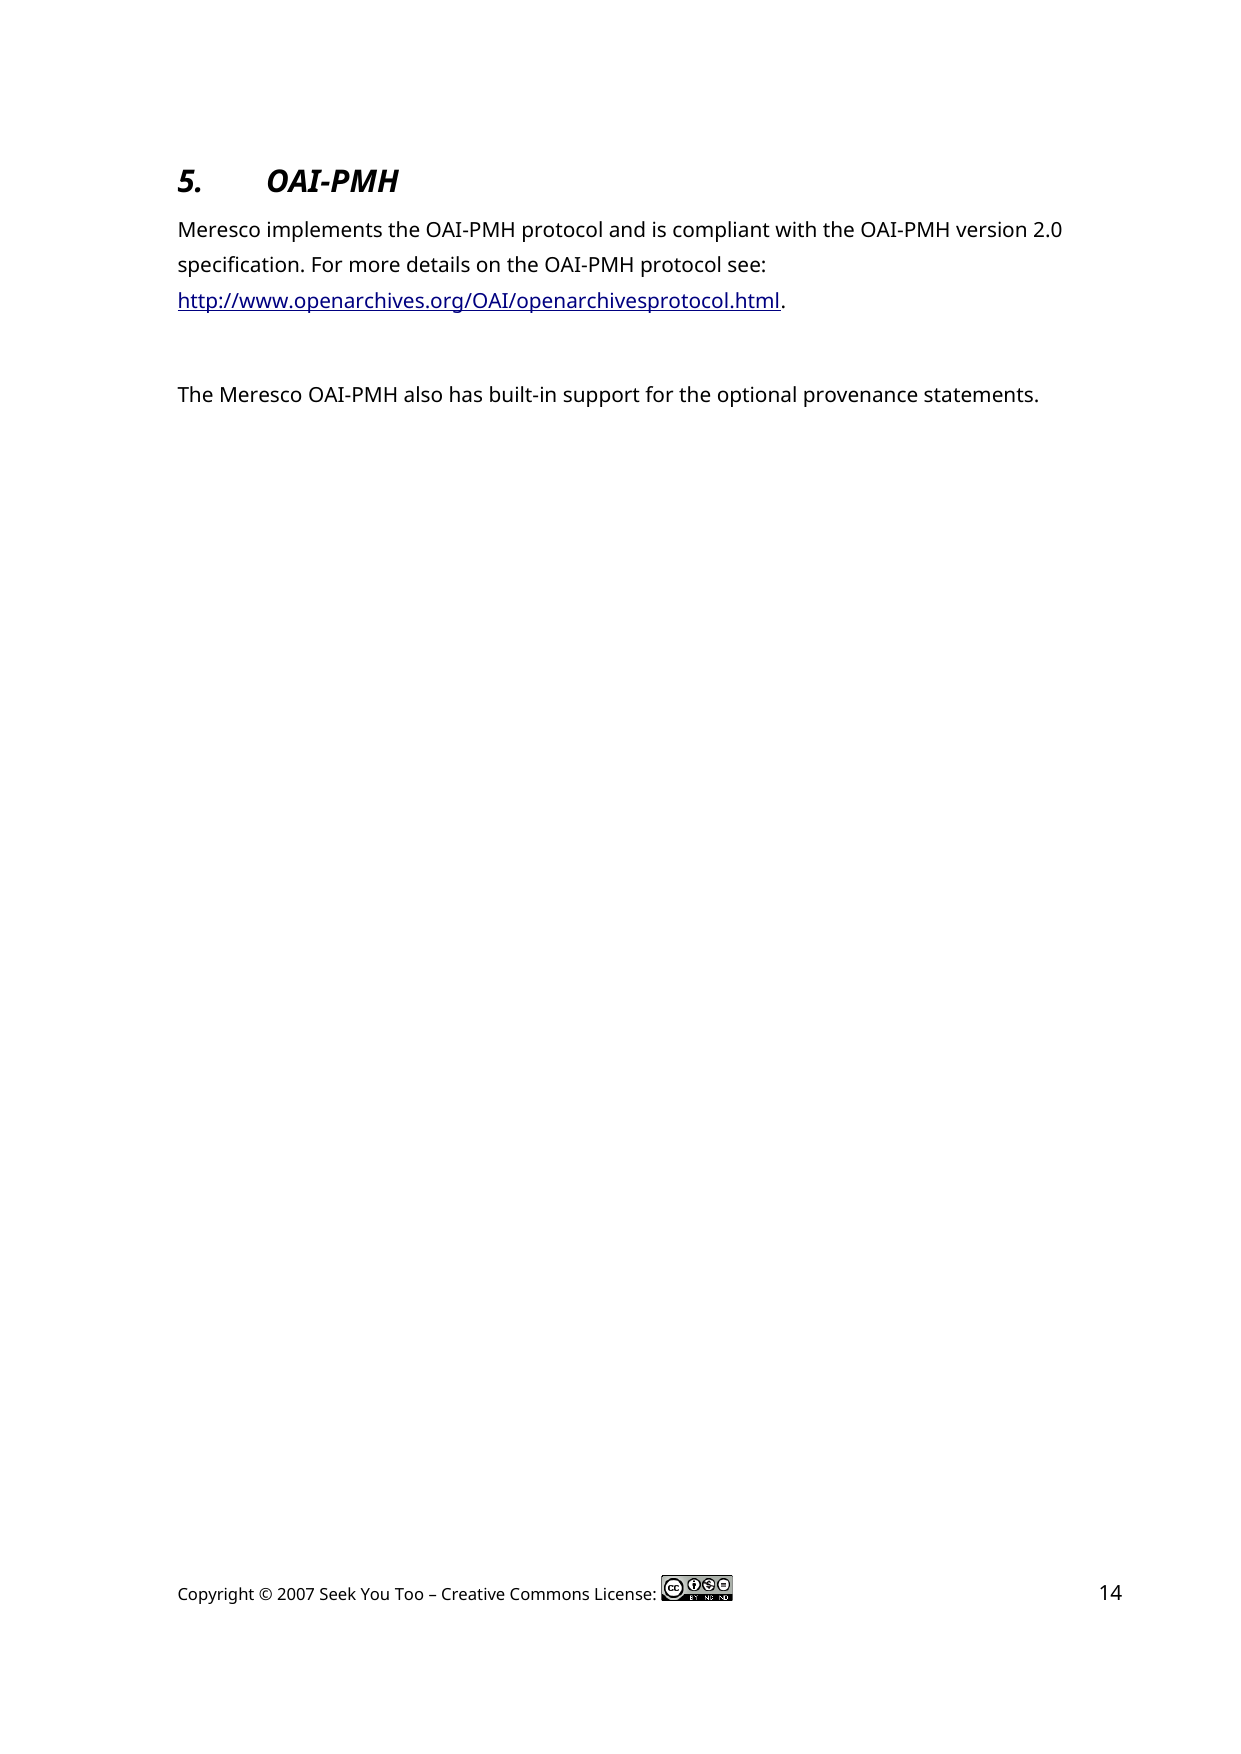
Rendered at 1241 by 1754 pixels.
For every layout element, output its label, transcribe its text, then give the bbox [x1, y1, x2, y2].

subtitle OAI-PMH [177, 159, 1122, 202]
picture [661, 1575, 733, 1601]
text The Meresco OAI-PMH also has built-in support for the optional provenance statements. [177, 373, 1122, 408]
text Meresco implements the OAI-PMH protocol and is compliant with the OAI-PMH version 2.0 specification. For more details on the OAI-PMH protocol see: http://www.openarchives.org/OAI/openarchivesprotocol.html. [177, 208, 1122, 314]
